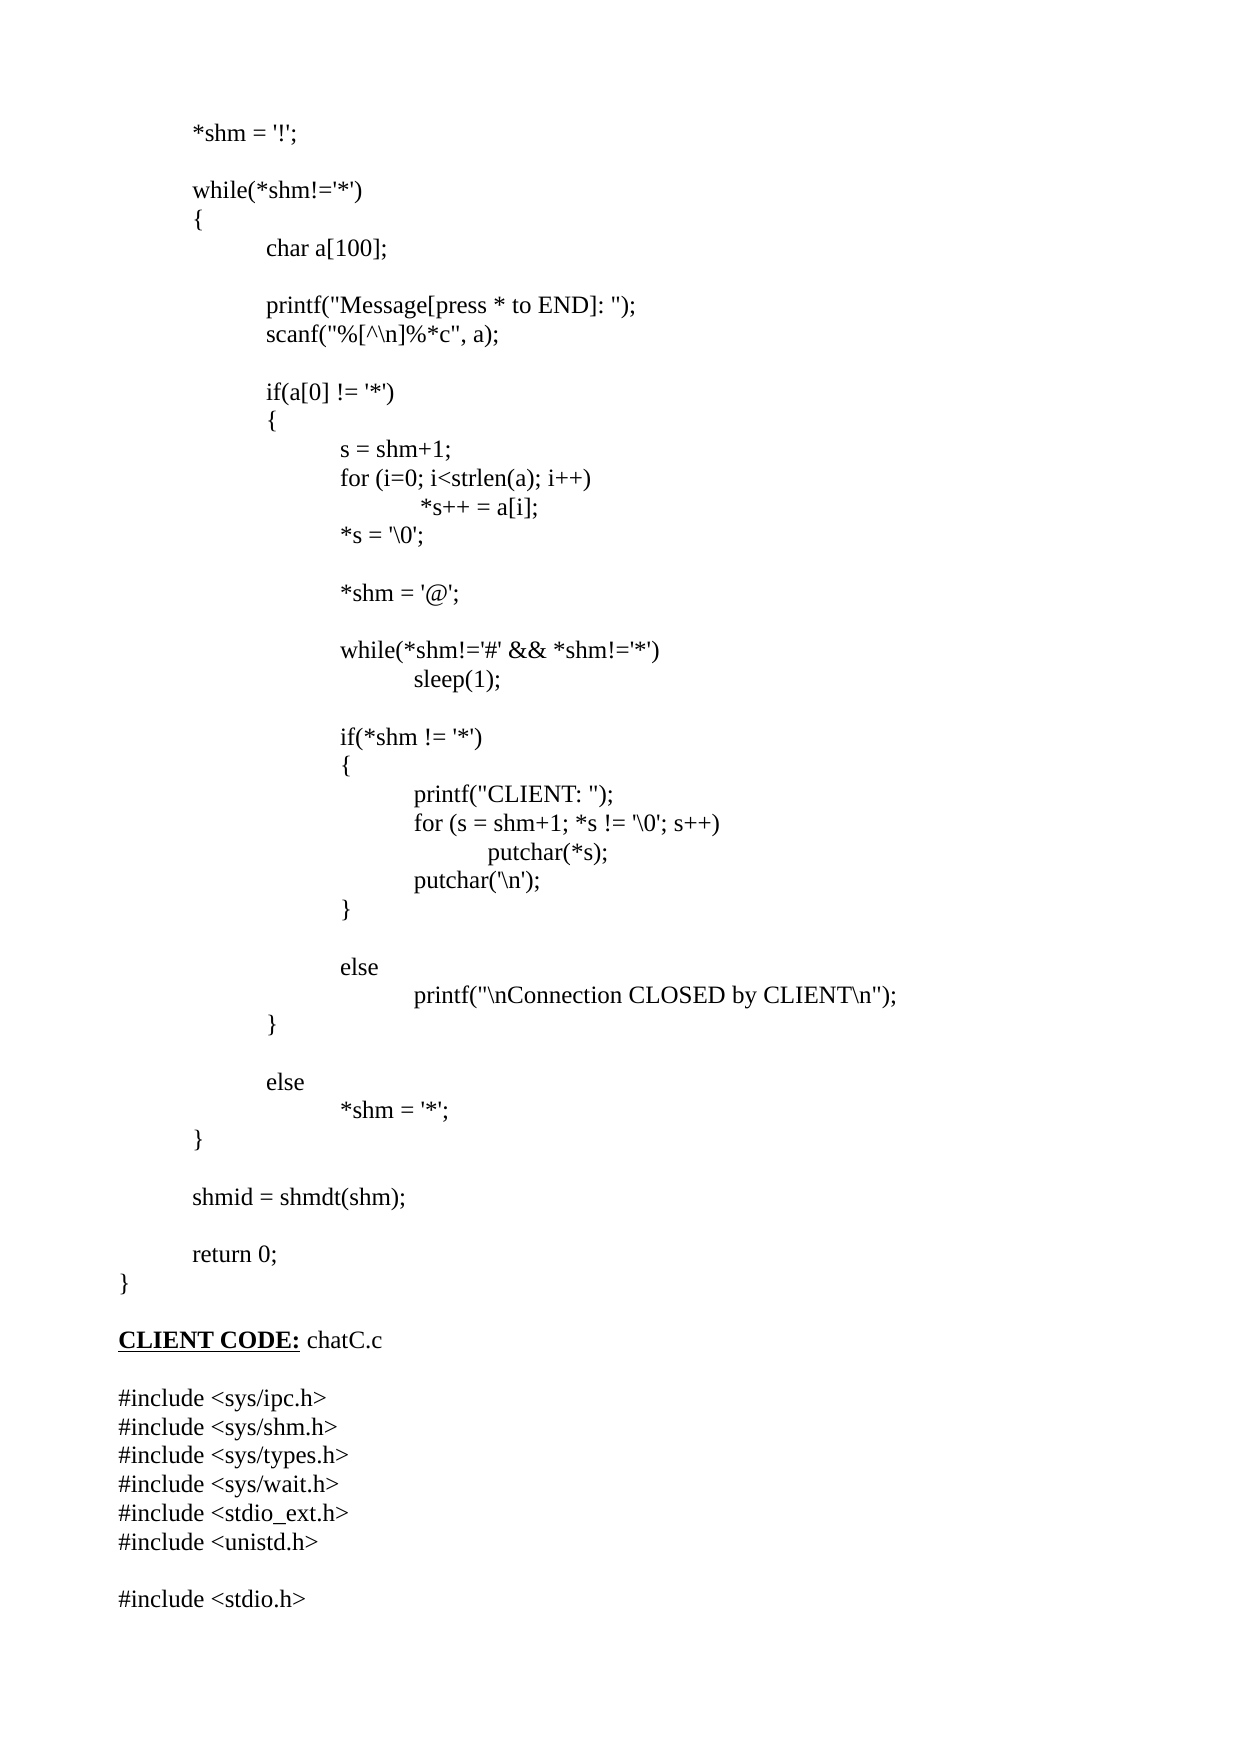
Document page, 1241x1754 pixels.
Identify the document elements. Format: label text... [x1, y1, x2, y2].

text *shm = '!'; [118, 118, 1122, 147]
text #include <unistd.h> [118, 1527, 1122, 1556]
text } [118, 1009, 1122, 1038]
text #include <sys/ipc.h> [118, 1383, 1122, 1412]
text #include <stdio.h> [118, 1584, 1122, 1613]
text else [118, 1067, 1122, 1096]
text { [118, 204, 1122, 233]
text #include <sys/wait.h> [118, 1469, 1122, 1498]
text { [118, 751, 1122, 779]
text { [118, 406, 1122, 434]
text printf("Message[press * to END]: "); [118, 291, 1122, 319]
text } [118, 1124, 1122, 1153]
text for (s = shm+1; *s != '\0'; s++) [118, 808, 1122, 837]
text sleep(1); [118, 664, 1122, 693]
text printf("\nConnection CLOSED by CLIENT\n"); [118, 981, 1122, 1009]
text while(*shm!='*') [118, 176, 1122, 204]
text *s = '\0'; [118, 521, 1122, 549]
text s = shm+1; [118, 434, 1122, 463]
text } [118, 894, 1122, 923]
text else [118, 952, 1122, 981]
text #include <stdio_ext.h> [118, 1498, 1122, 1527]
text putchar(*s); [118, 837, 1122, 866]
text while(*shm!='#' && *shm!='*') [118, 636, 1122, 664]
text scanf("%[^\n]%*c", a); [118, 319, 1122, 348]
text if(a[0] != '*') [118, 377, 1122, 406]
text for (i=0; i<strlen(a); i++) [118, 463, 1122, 492]
text *s++ = a[i]; [118, 492, 1122, 521]
text if(*shm != '*') [118, 722, 1122, 751]
text #include <sys/types.h> [118, 1441, 1122, 1469]
text return 0; [118, 1239, 1122, 1268]
text *shm = '*'; [118, 1096, 1122, 1124]
text putchar('\n'); [118, 866, 1122, 894]
text char a[100]; [118, 233, 1122, 262]
text #include <sys/shm.h> [118, 1412, 1122, 1441]
text printf("CLIENT: "); [118, 779, 1122, 808]
text CLIENT CODE: chatC.c [118, 1326, 1122, 1354]
text *shm = '@'; [118, 578, 1122, 607]
text shmid = shmdt(shm); [118, 1182, 1122, 1211]
text } [118, 1268, 1122, 1297]
